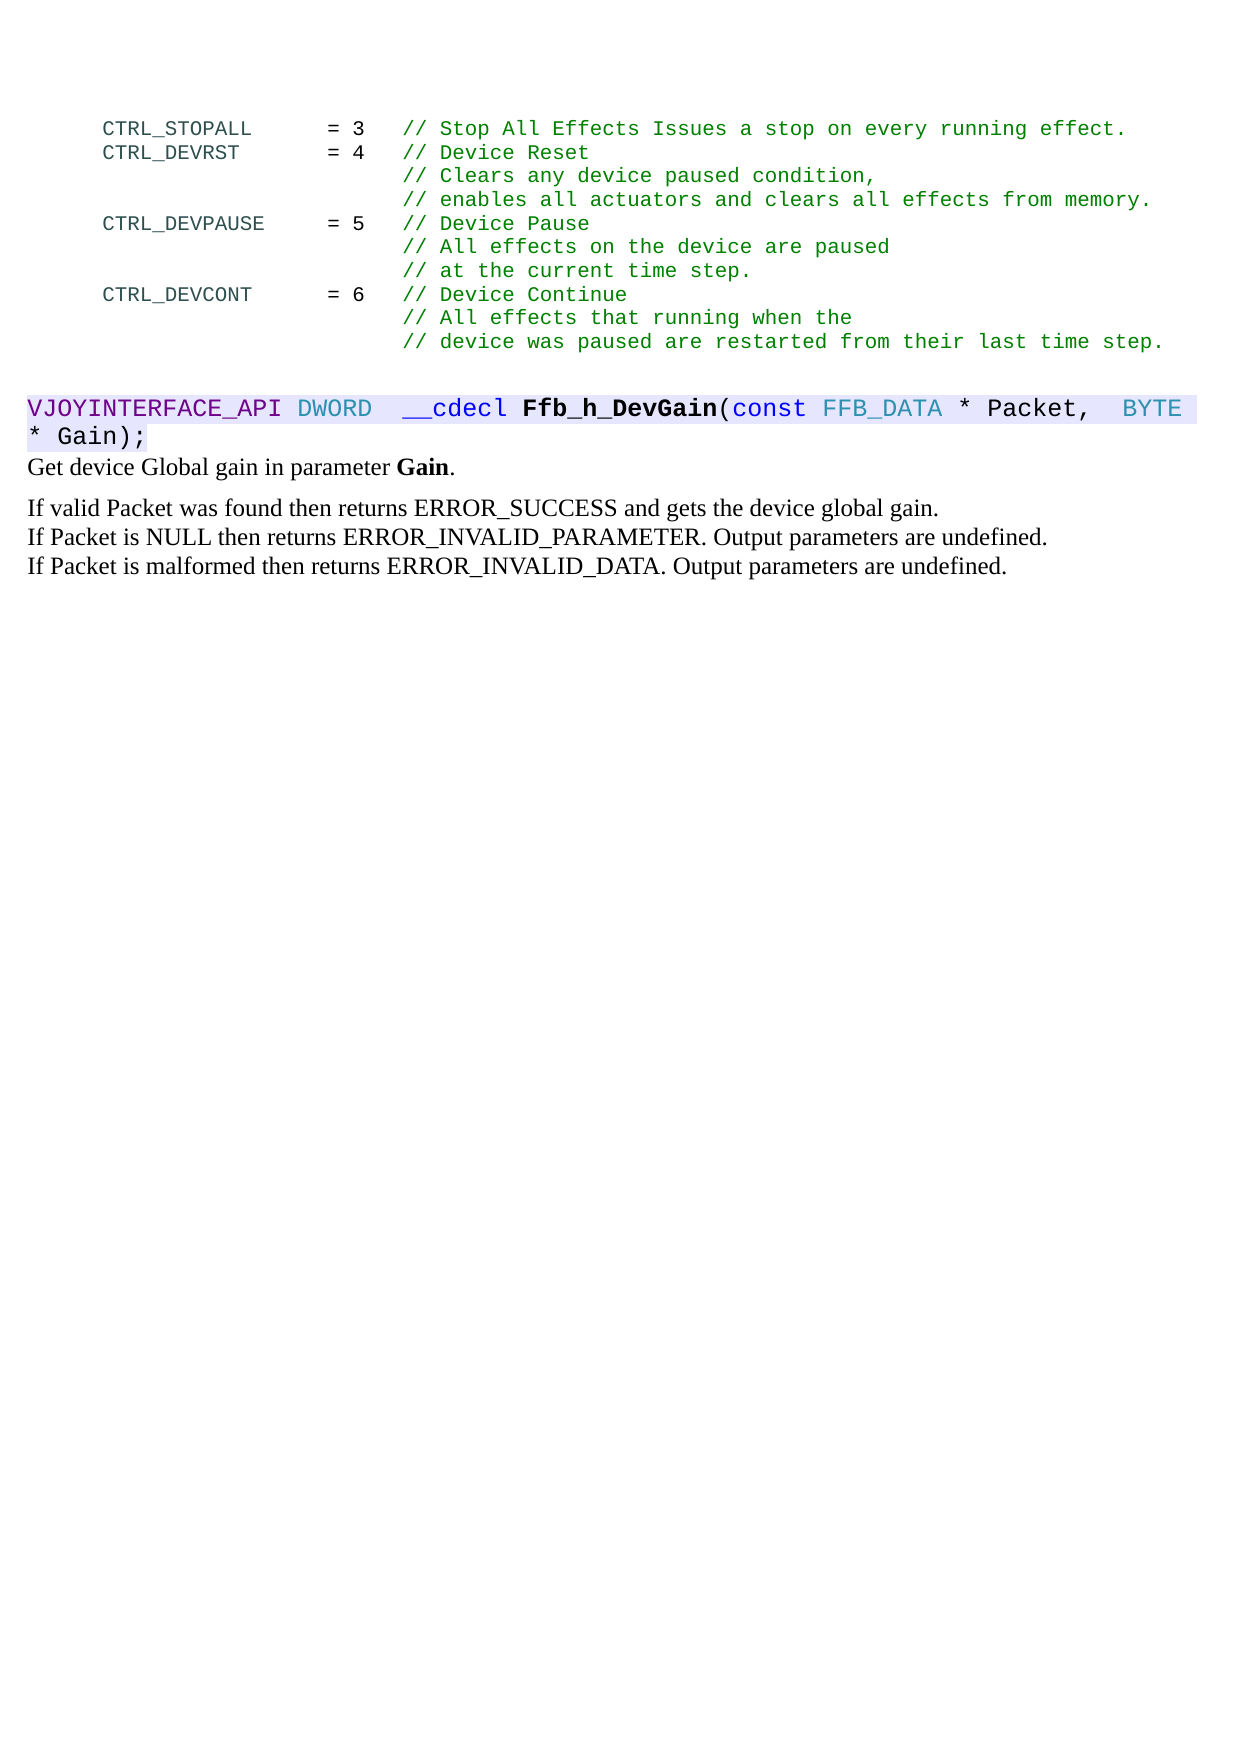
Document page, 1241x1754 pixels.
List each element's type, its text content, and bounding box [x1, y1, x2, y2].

text // enables all actuators and clears all effects from memory. [27, 189, 1209, 213]
text CTRL_STOPALL = 3 // Stop All Effects­ Issues a stop on every running effect. [27, 118, 1209, 142]
text // Clears any device paused condition, [27, 165, 1209, 189]
text CTRL_DEVCONT = 6 // Device Continue [27, 284, 1209, 307]
text // All effects that running when the [27, 307, 1209, 331]
text CTRL_DEVRST = 4 // Device Reset [27, 142, 1209, 165]
text VJOYINTERFACE_API DWORD __cdecl Ffb_h_DevGain(const FFB_DATA * Packet, BYTE * Gain); [147, 395, 1209, 452]
text Get device Global gain in parameter Gain. [27, 452, 1209, 481]
text // device was paused are restarted from their last time step. [27, 331, 1209, 354]
text // All effects on the device are paused [27, 236, 1209, 260]
text CTRL_DEVPAUSE = 5 // Device Pause [27, 213, 1209, 236]
text // at the current time step. [27, 260, 1209, 284]
text If valid Packet was found then returns ERROR_SUCCESS and gets the device global gain. If Packet is NULL then returns ERROR_INVALID_PARAMETER. Output parameters are undefined. If Packet is malformed then returns ERROR_INVALID_DATA. Output parameters are undefined. [27, 493, 1209, 579]
